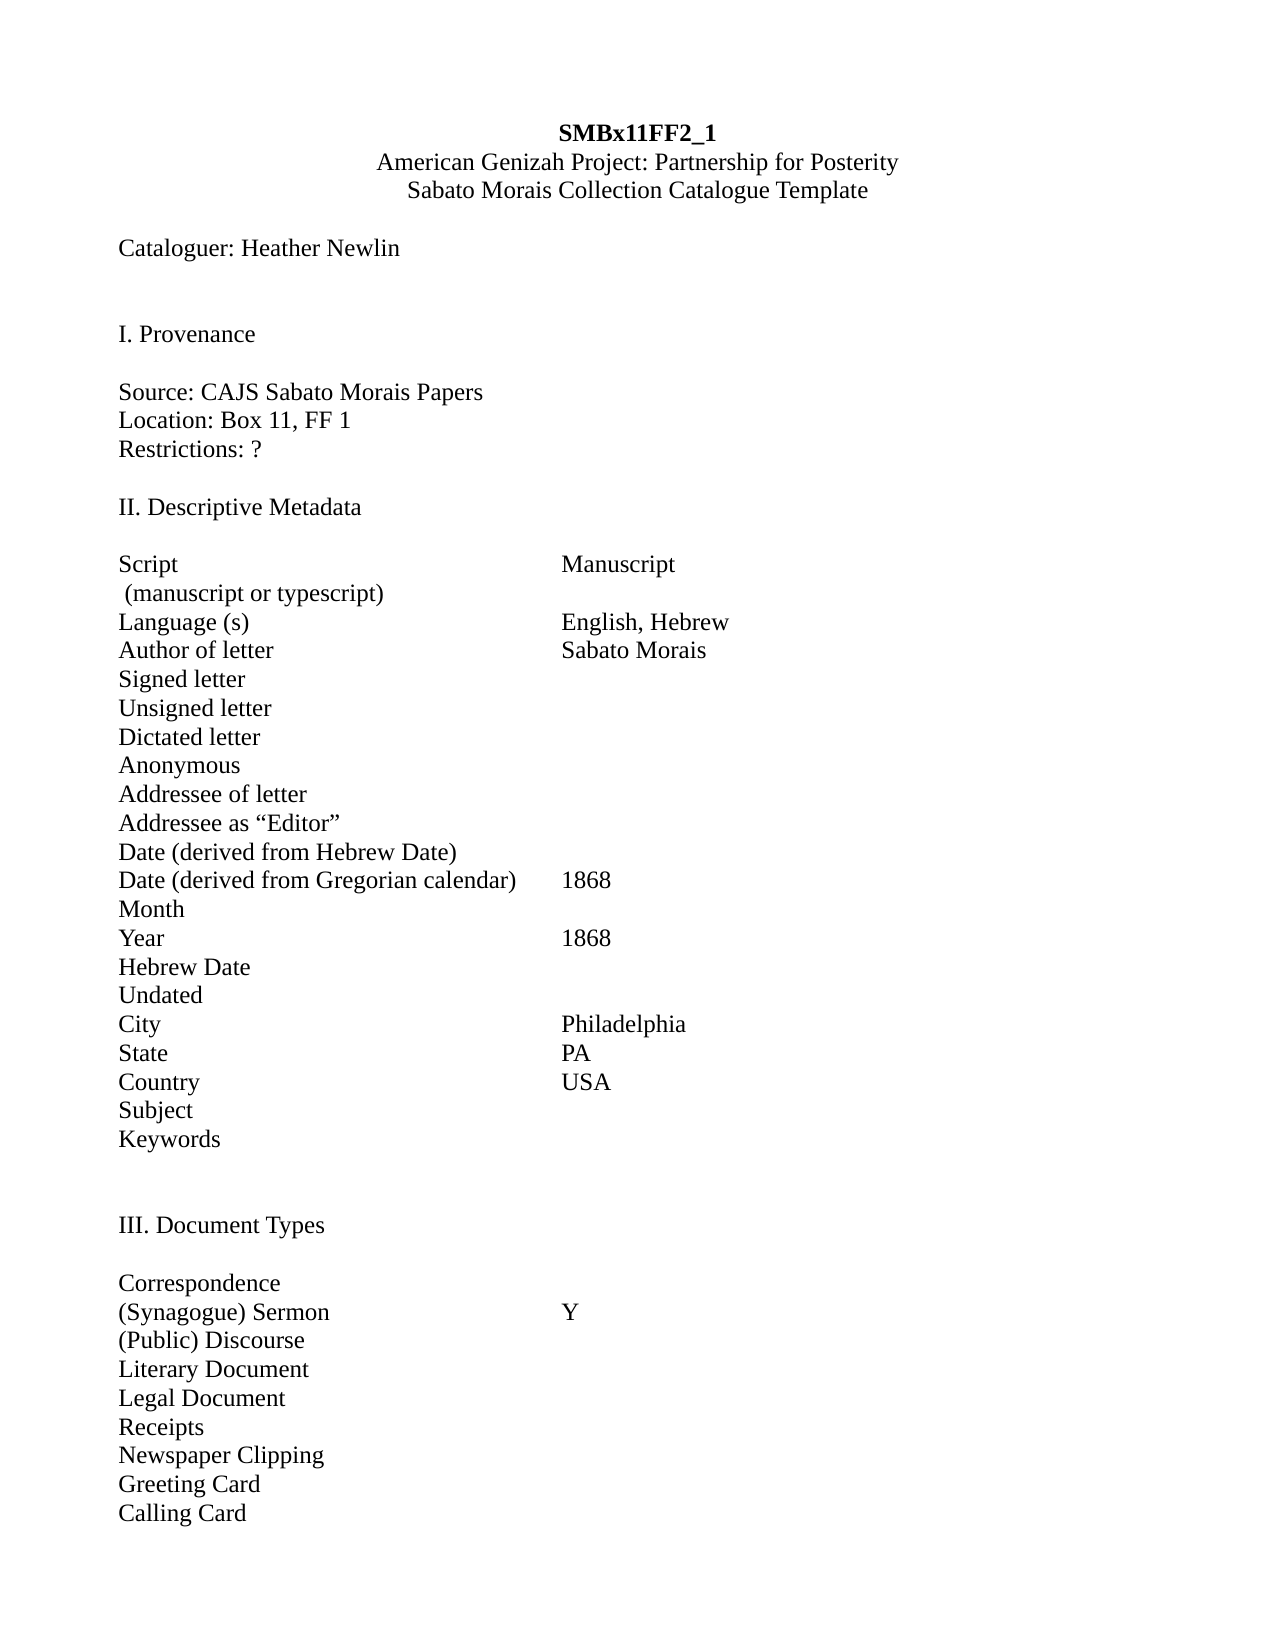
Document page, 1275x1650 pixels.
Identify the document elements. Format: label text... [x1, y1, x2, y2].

text II. Descriptive Metadata [118, 492, 1157, 521]
text American Genizah Project: Partnership for Posterity [118, 147, 1157, 176]
text Anonymous [118, 751, 1157, 779]
text (Public) Discourse [118, 1326, 1157, 1354]
text Unsigned letter [118, 693, 1157, 722]
text Greeting Card [118, 1469, 1157, 1498]
text Signed letter [118, 664, 1157, 693]
text Location: Box 11, FF 1 [118, 406, 1157, 434]
text (Synagogue) Sermon Y [118, 1297, 1157, 1326]
text Subject [118, 1096, 1157, 1124]
text Correspondence [118, 1268, 1157, 1297]
text Undated [118, 981, 1157, 1009]
text Language (s) English, Hebrew [118, 607, 1157, 636]
text Sabato Morais Collection Catalogue Template [118, 176, 1157, 204]
text I. Provenance [118, 319, 1157, 348]
text Country USA [118, 1067, 1157, 1096]
text (manuscript or typescript) [118, 578, 1157, 607]
text Author of letter Sabato Morais [118, 636, 1157, 664]
text Addressee of letter [118, 779, 1157, 808]
text Year 1868 [118, 923, 1157, 952]
text Legal Document [118, 1383, 1157, 1412]
text Keywords [118, 1124, 1157, 1153]
text Restrictions: ? [118, 434, 1157, 463]
text Cataloguer: Heather Newlin [118, 233, 1157, 262]
text City Philadelphia [118, 1009, 1157, 1038]
text Newspaper Clipping [118, 1441, 1157, 1469]
text SMBx11FF2_1 [118, 118, 1157, 147]
text Date (derived from Hebrew Date) [118, 837, 1157, 866]
text State PA [118, 1038, 1157, 1067]
text Month [118, 894, 1157, 923]
text Receipts [118, 1412, 1157, 1441]
text Literary Document [118, 1354, 1157, 1383]
text Hebrew Date [118, 952, 1157, 981]
text Dictated letter [118, 722, 1157, 751]
text Calling Card [118, 1498, 1157, 1527]
text Addressee as “Editor” [118, 808, 1157, 837]
text Date (derived from Gregorian calendar) 1868 [118, 866, 1157, 894]
text Source: CAJS Sabato Morais Papers [118, 377, 1157, 406]
text III. Document Types [118, 1211, 1157, 1239]
text Script Manuscript [118, 549, 1157, 578]
